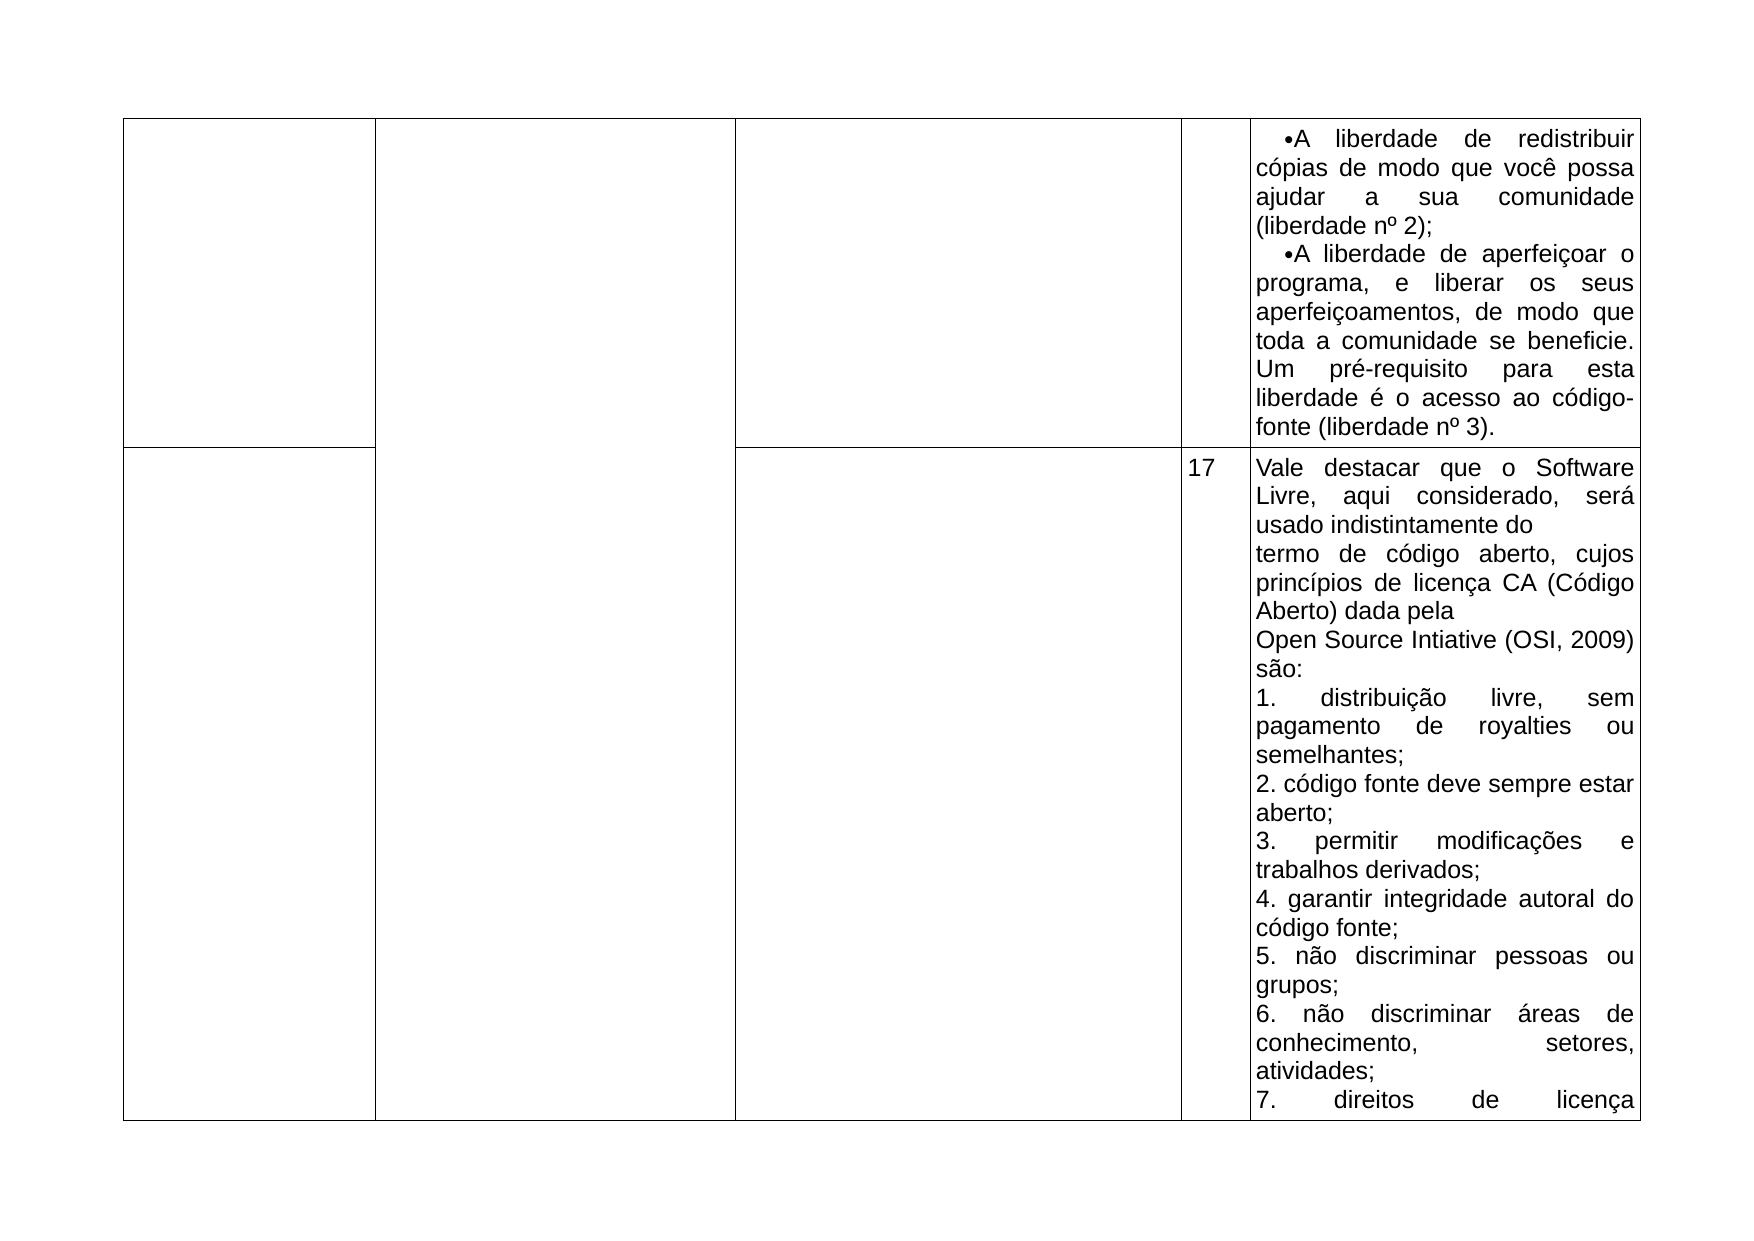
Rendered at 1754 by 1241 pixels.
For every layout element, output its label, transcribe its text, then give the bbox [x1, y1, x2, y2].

table_cell Vale destacar que o Software Livre, aqui considerado, será usado indistintamente do termo de código aberto, cujos princípios de licença CA (Código Aberto) dada pela Open Source Intiative (OSI, 2009) são: 1. distribuição livre, sem pagamento de royalties ou semelhantes; 2. código fonte deve sempre estar aberto; 3. permitir modificações e trabalhos derivados; 4. garantir integridade autoral do código fonte; 5. não discriminar pessoas ou grupos; 6. não discriminar áreas de conhecimento, setores, atividades; 7. direitos de licença [1251, 448, 1640, 1119]
table_cell Um software é considerado como livre quando atende aos quatro tipos de liberdade para os usuários do software definidas pela Free Software Foundation: A liberdade para executar o programa, para qualquer propósito (liberdade nº 0); A liberdade de estudar como o programa funciona, e adaptá-lo para as suas necessidades. Um pré-requisito para esta liberdade é o acesso ao código-fonte (liberdade nº 1); A liberdade de redistribuir cópias de modo que você possa ajudar a sua comunidade (liberdade nº 2); A liberdade de aperfeiçoar o programa, e liberar os seus aperfeiçoamentos, de modo que toda a comunidade se beneficie. Um pré-requisito para esta liberdade é o acesso ao código-fonte (liberdade nº 3). [1251, 119, 1640, 446]
table_cell [124, 448, 375, 1119]
table_cell [736, 119, 1181, 446]
table_cell 17 [1182, 448, 1250, 1119]
table_cell [124, 119, 375, 446]
table_cell [376, 119, 735, 1119]
table_cell [736, 448, 1181, 1119]
table_cell [1182, 119, 1250, 446]
